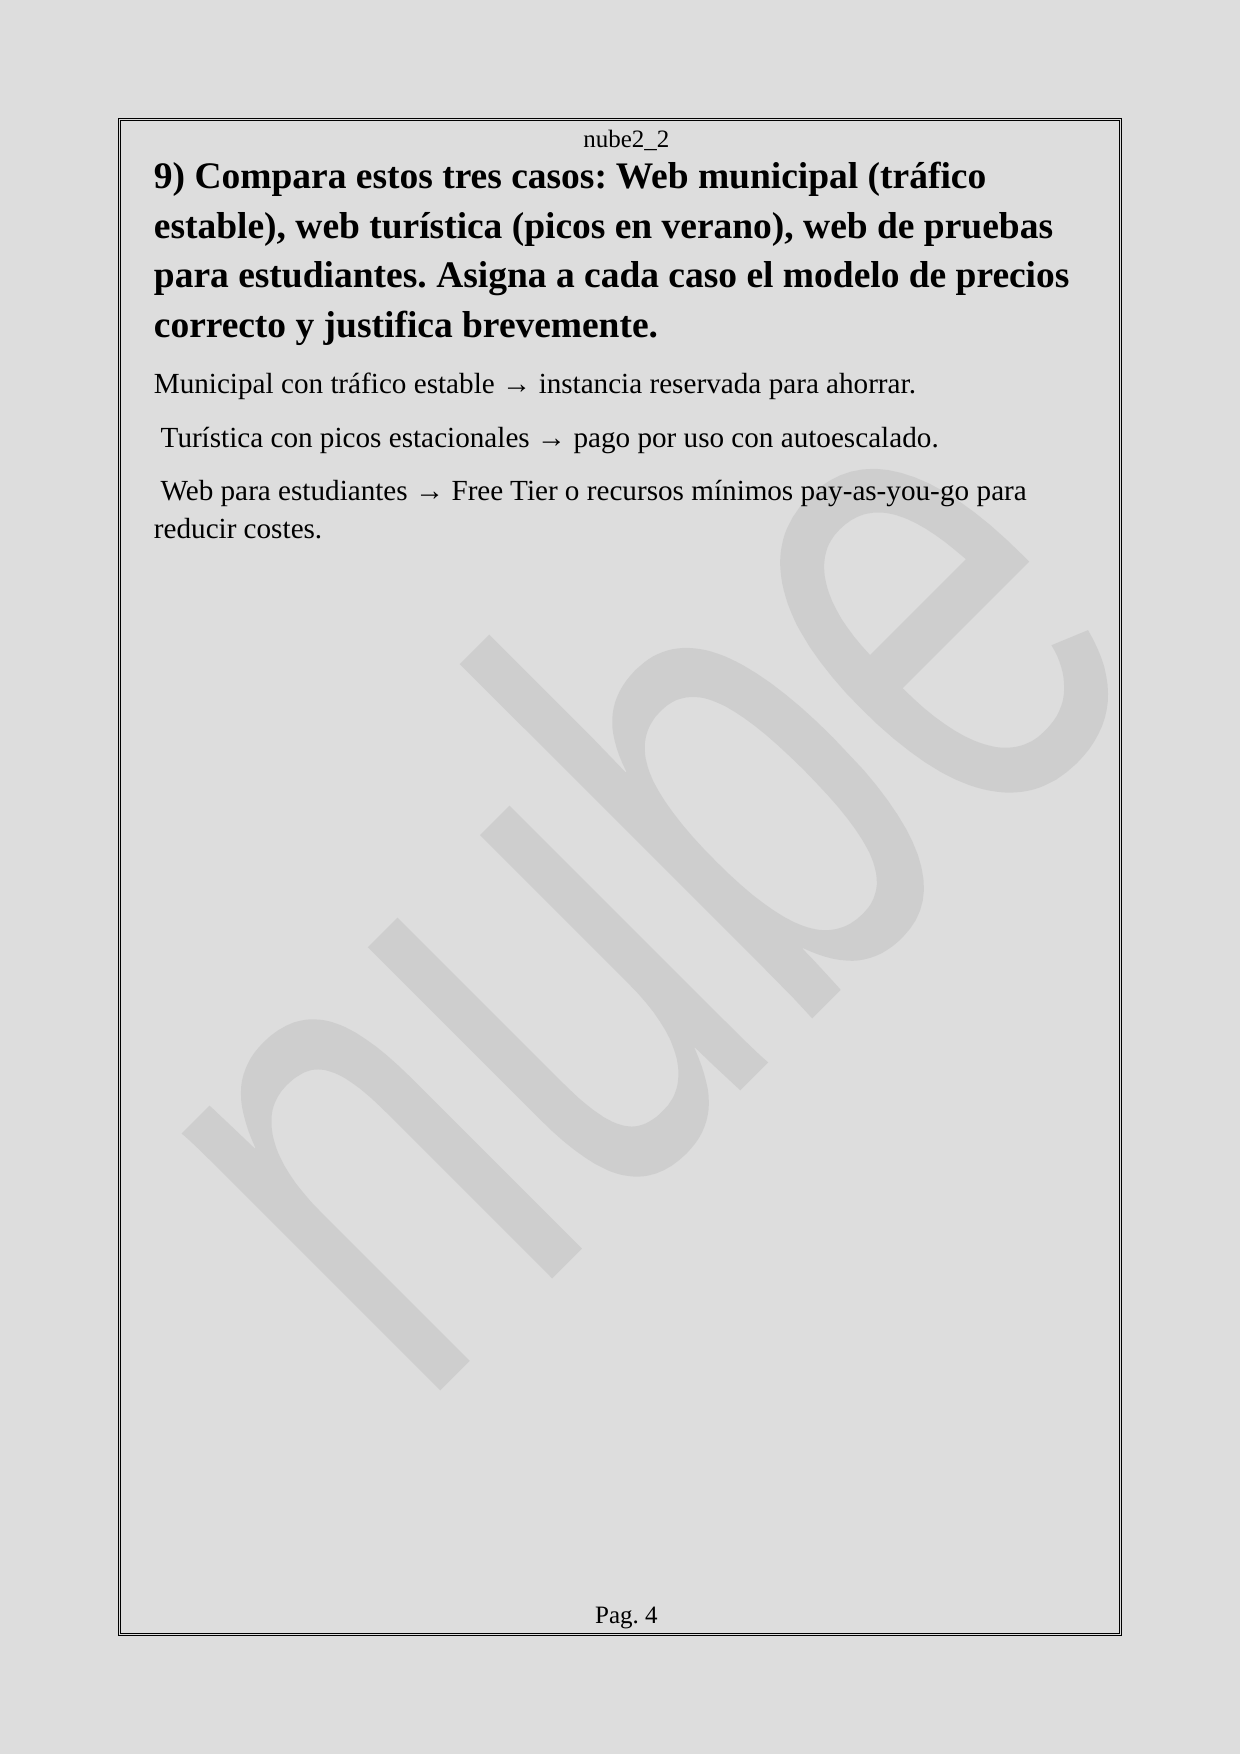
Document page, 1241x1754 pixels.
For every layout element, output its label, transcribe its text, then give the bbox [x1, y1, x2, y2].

text Web para estudiantes → Free Tier o recursos mínimos pay-as-you-go para reducir costes. [905, 473, 1087, 545]
text Web para estudiantes → Free Tier o recursos mínimos pay-as-you-go para reducir costes. [154, 473, 844, 545]
text Web para estudiantes → Free Tier o recursos mínimos pay-as-you-go para reducir costes. [830, 513, 947, 545]
text 9) Compara estos tres casos: Web municipal (tráfico estable), web turística (picos en verano), web de pruebas para estudiantes. Asigna a cada caso el modelo de precios correcto y justifica brevemente. [154, 154, 1087, 346]
text Municipal con tráfico estable → instancia reservada para ahorrar. [154, 367, 1087, 400]
text Turística con picos estacionales → pago por uso con autoescalado. [154, 420, 1087, 453]
